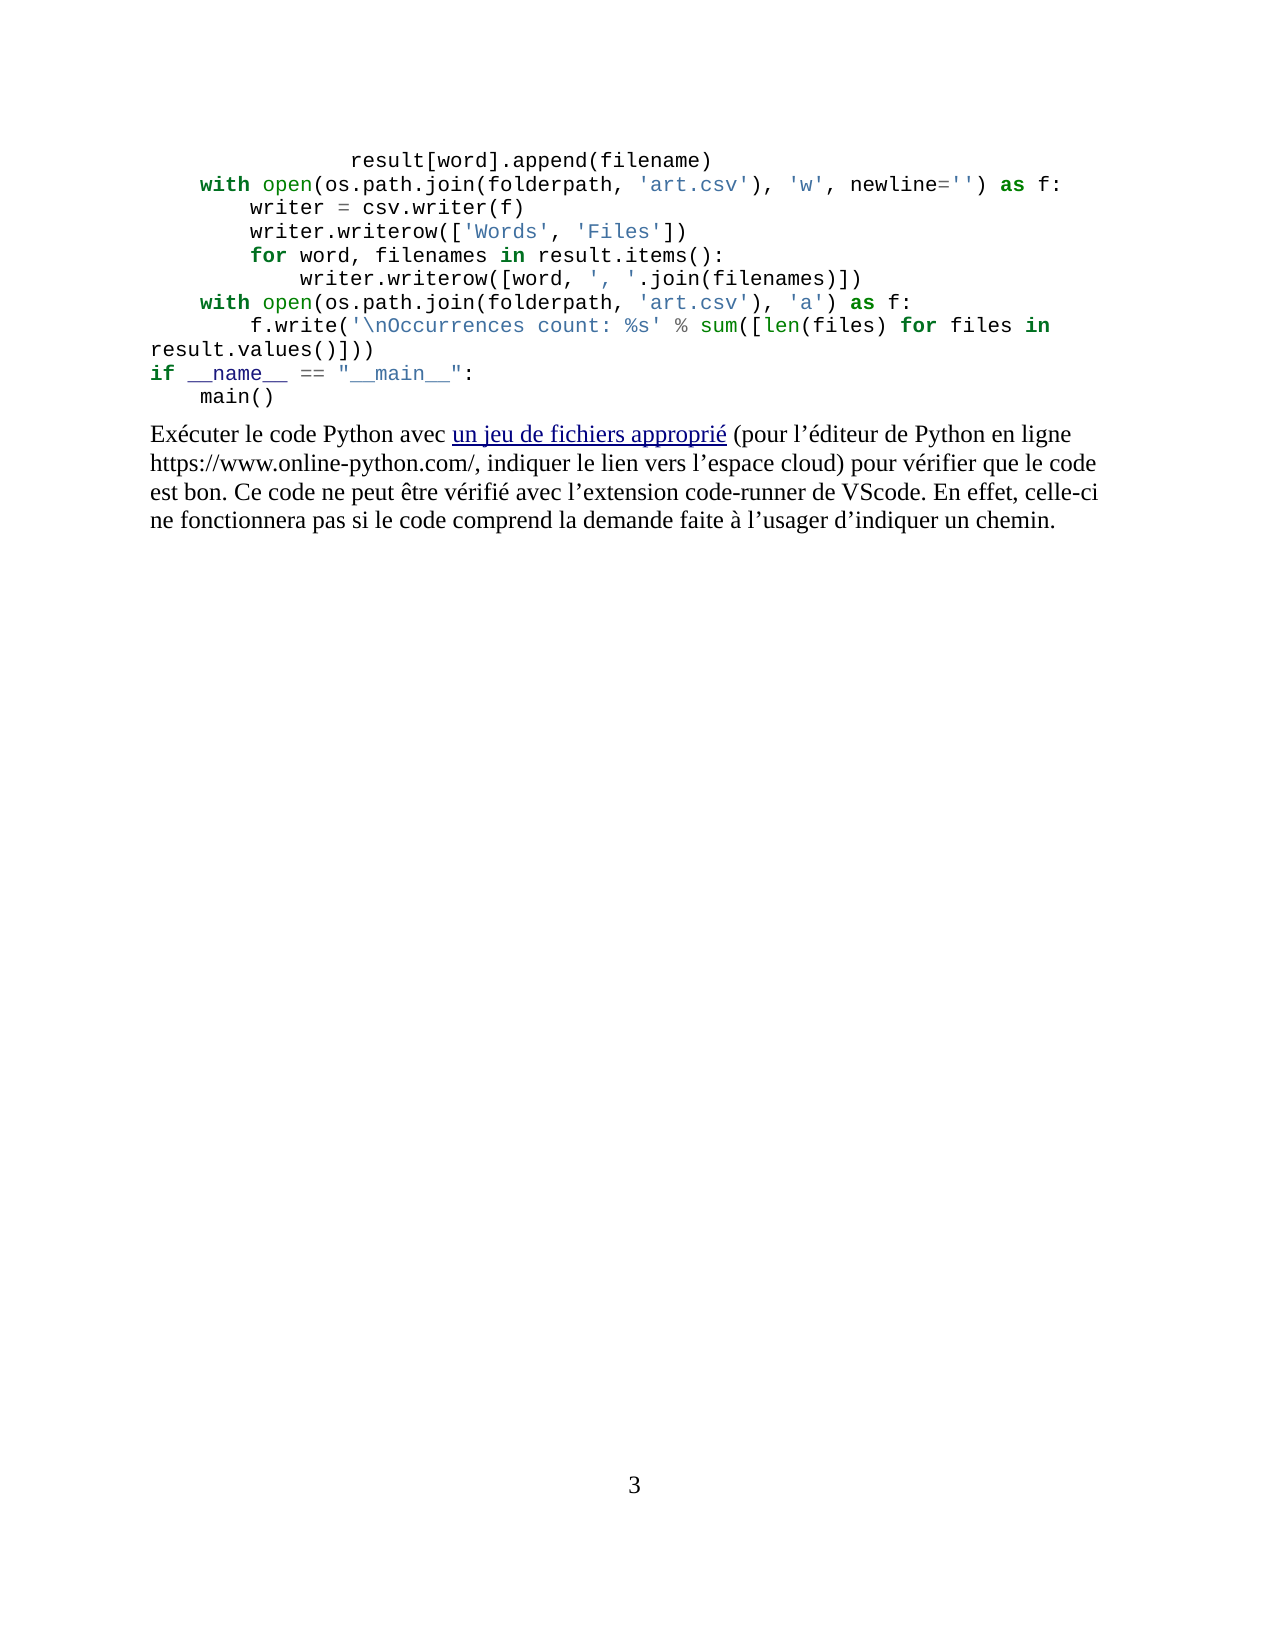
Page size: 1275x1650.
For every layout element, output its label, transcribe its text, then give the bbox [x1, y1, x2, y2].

text writer.writerow([word, ', '.join(filenames)]) [150, 268, 1125, 292]
text with open(os.path.join(folderpath, 'art.csv'), 'w', newline='') as f: [150, 174, 1125, 197]
text with open(os.path.join(folderpath, 'art.csv'), 'a') as f: [150, 292, 1125, 316]
text writer = csv.writer(f) [150, 197, 1125, 221]
text main() [150, 386, 1125, 410]
text result[word].append(filename) [150, 150, 1125, 174]
text if __name__ == "__main__": [150, 363, 1125, 386]
text f.write('\nOccurrences count: %s' % sum([len(files) for files in result.values()])) [150, 316, 1125, 363]
text writer.writerow(['Words', 'Files']) [150, 221, 1125, 244]
text for word, filenames in result.items(): [150, 244, 1125, 268]
text Exécuter le code Python avec un jeu de fichiers approprié (pour l’éditeur de Python en ligne https://www.online-python.com/, indiquer le lien vers l’espace cloud) pour vérifier que le code est bon. Ce code ne peut être vérifié avec l’extension code-runner de VScode. En effet, celle-ci ne fonctionnera pas si le code comprend la demande faite à l’usager d’indiquer un chemin. [150, 419, 1125, 534]
